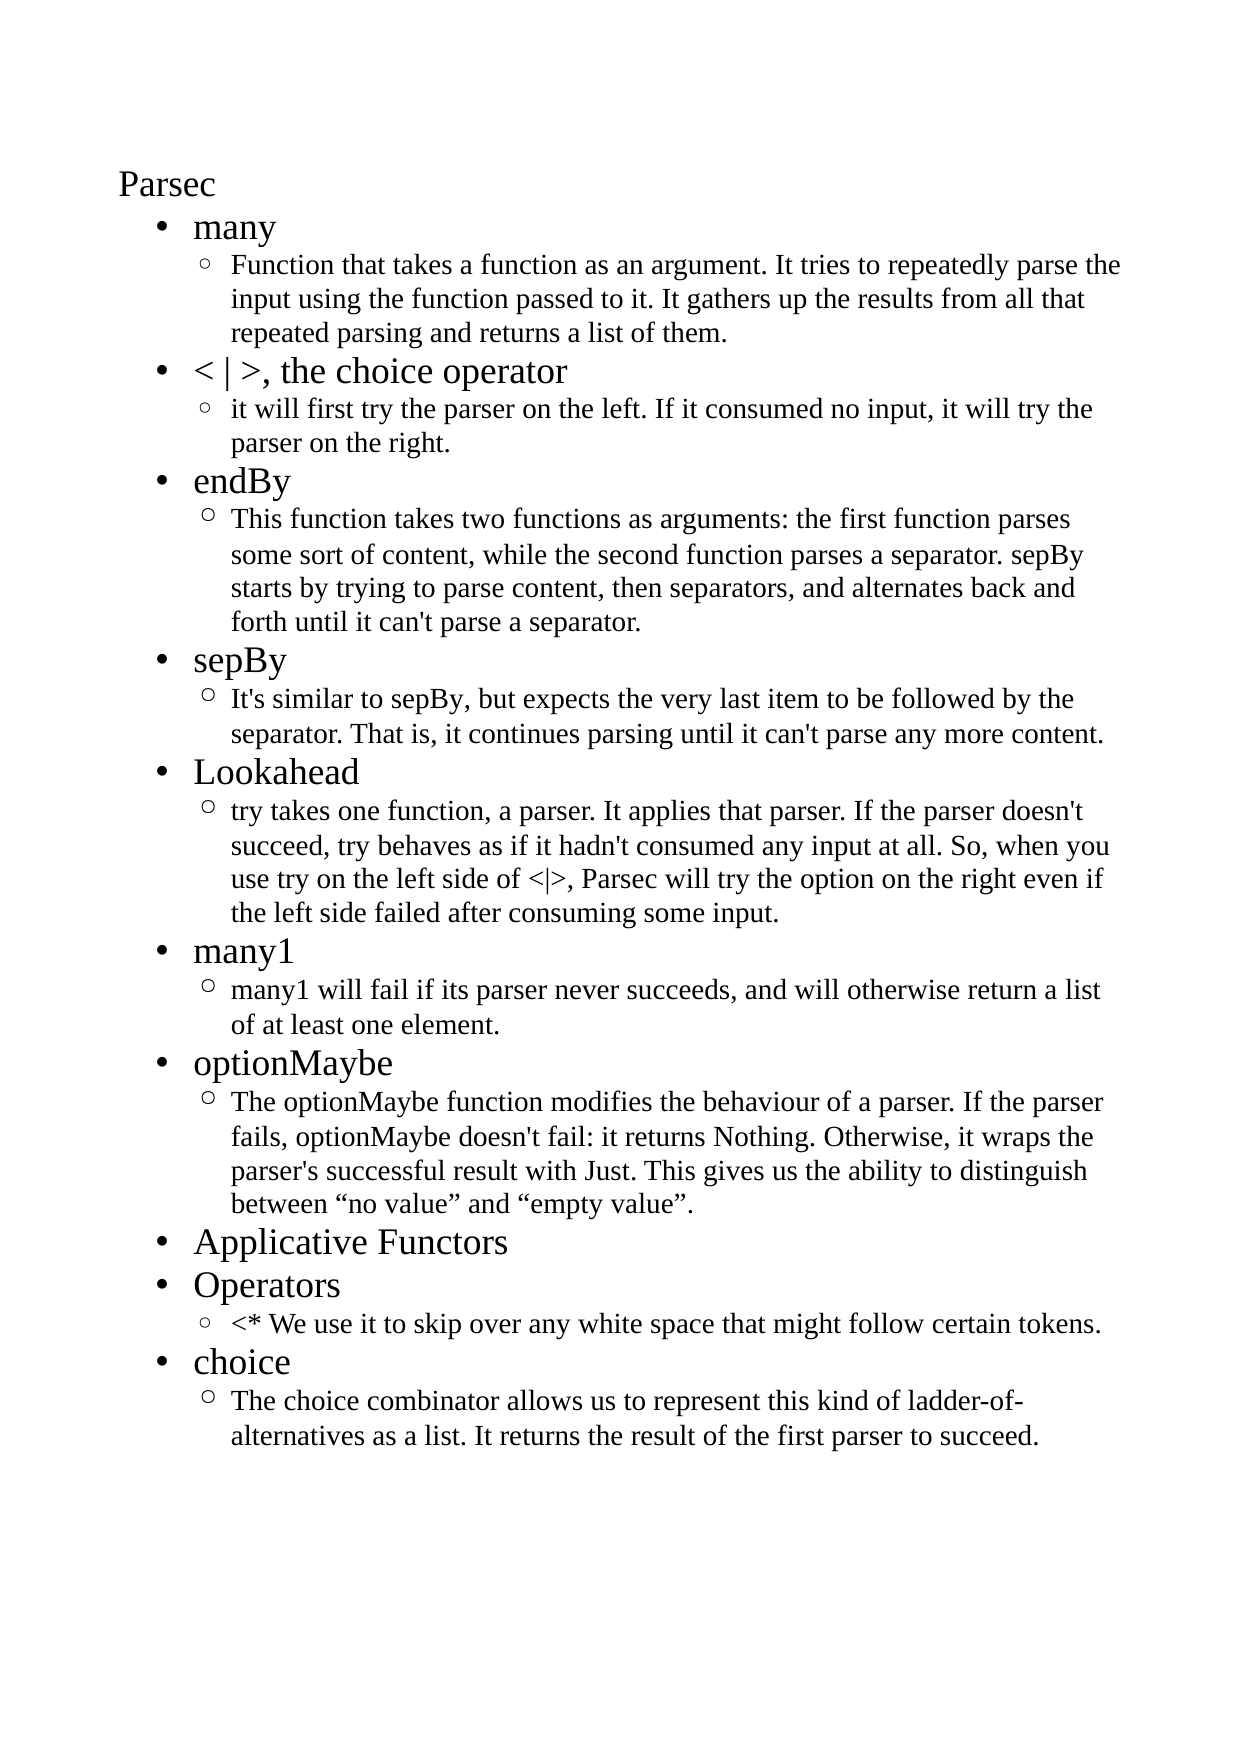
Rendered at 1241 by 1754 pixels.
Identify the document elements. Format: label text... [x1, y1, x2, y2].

list optionMaybe [156, 1041, 1122, 1084]
list < | >, the choice operator [156, 348, 1122, 391]
list The optionMaybe function modifies the behaviour of a parser. If the parser fails, optionMaybe doesn't fail: it returns Nothing. Otherwise, it wraps the parser's successful result with Just. This gives us the ability to distinguish between “no value” and “empty value”. [193, 1084, 1122, 1220]
list The choice combinator allows us to represent this kind of ladder-of-alternatives as a list. It returns the result of the first parser to succeed. [193, 1383, 1122, 1452]
text Parsec [118, 161, 1122, 204]
list Lookahead [156, 749, 1122, 793]
list It's similar to sepBy, but expects the very last item to be followed by the separator. That is, it continues parsing until it can't parse any more content. [193, 681, 1122, 749]
list many1 [156, 929, 1122, 972]
list many1 will fail if its parser never succeeds, and will otherwise return a list of at least one element. [193, 972, 1122, 1041]
list Operators [156, 1263, 1122, 1306]
list This function takes two functions as arguments: the first function parses some sort of content, while the second function parses a separator. sepBy starts by trying to parse content, then separators, and alternates back and forth until it can't parse a separator. [193, 502, 1122, 638]
list choice [156, 1339, 1122, 1383]
list endBy [156, 458, 1122, 502]
list <* We use it to skip over any white space that might follow certain tokens. [193, 1306, 1122, 1339]
list it will first try the parser on the left. If it consumed no input, it will try the parser on the right. [193, 391, 1122, 458]
list Applicative Functors [156, 1220, 1122, 1263]
list try takes one function, a parser. It applies that parser. If the parser doesn't succeed, try behaves as if it hadn't consumed any input at all. So, when you use try on the left side of <|>, Parsec will try the option on the right even if the left side failed after consuming some input. [193, 793, 1122, 929]
list many [156, 204, 1122, 247]
list Function that takes a function as an argument. It tries to repeatedly parse the input using the function passed to it. It gathers up the results from all that repeated parsing and returns a list of them. [193, 247, 1122, 348]
list sepBy [156, 638, 1122, 681]
